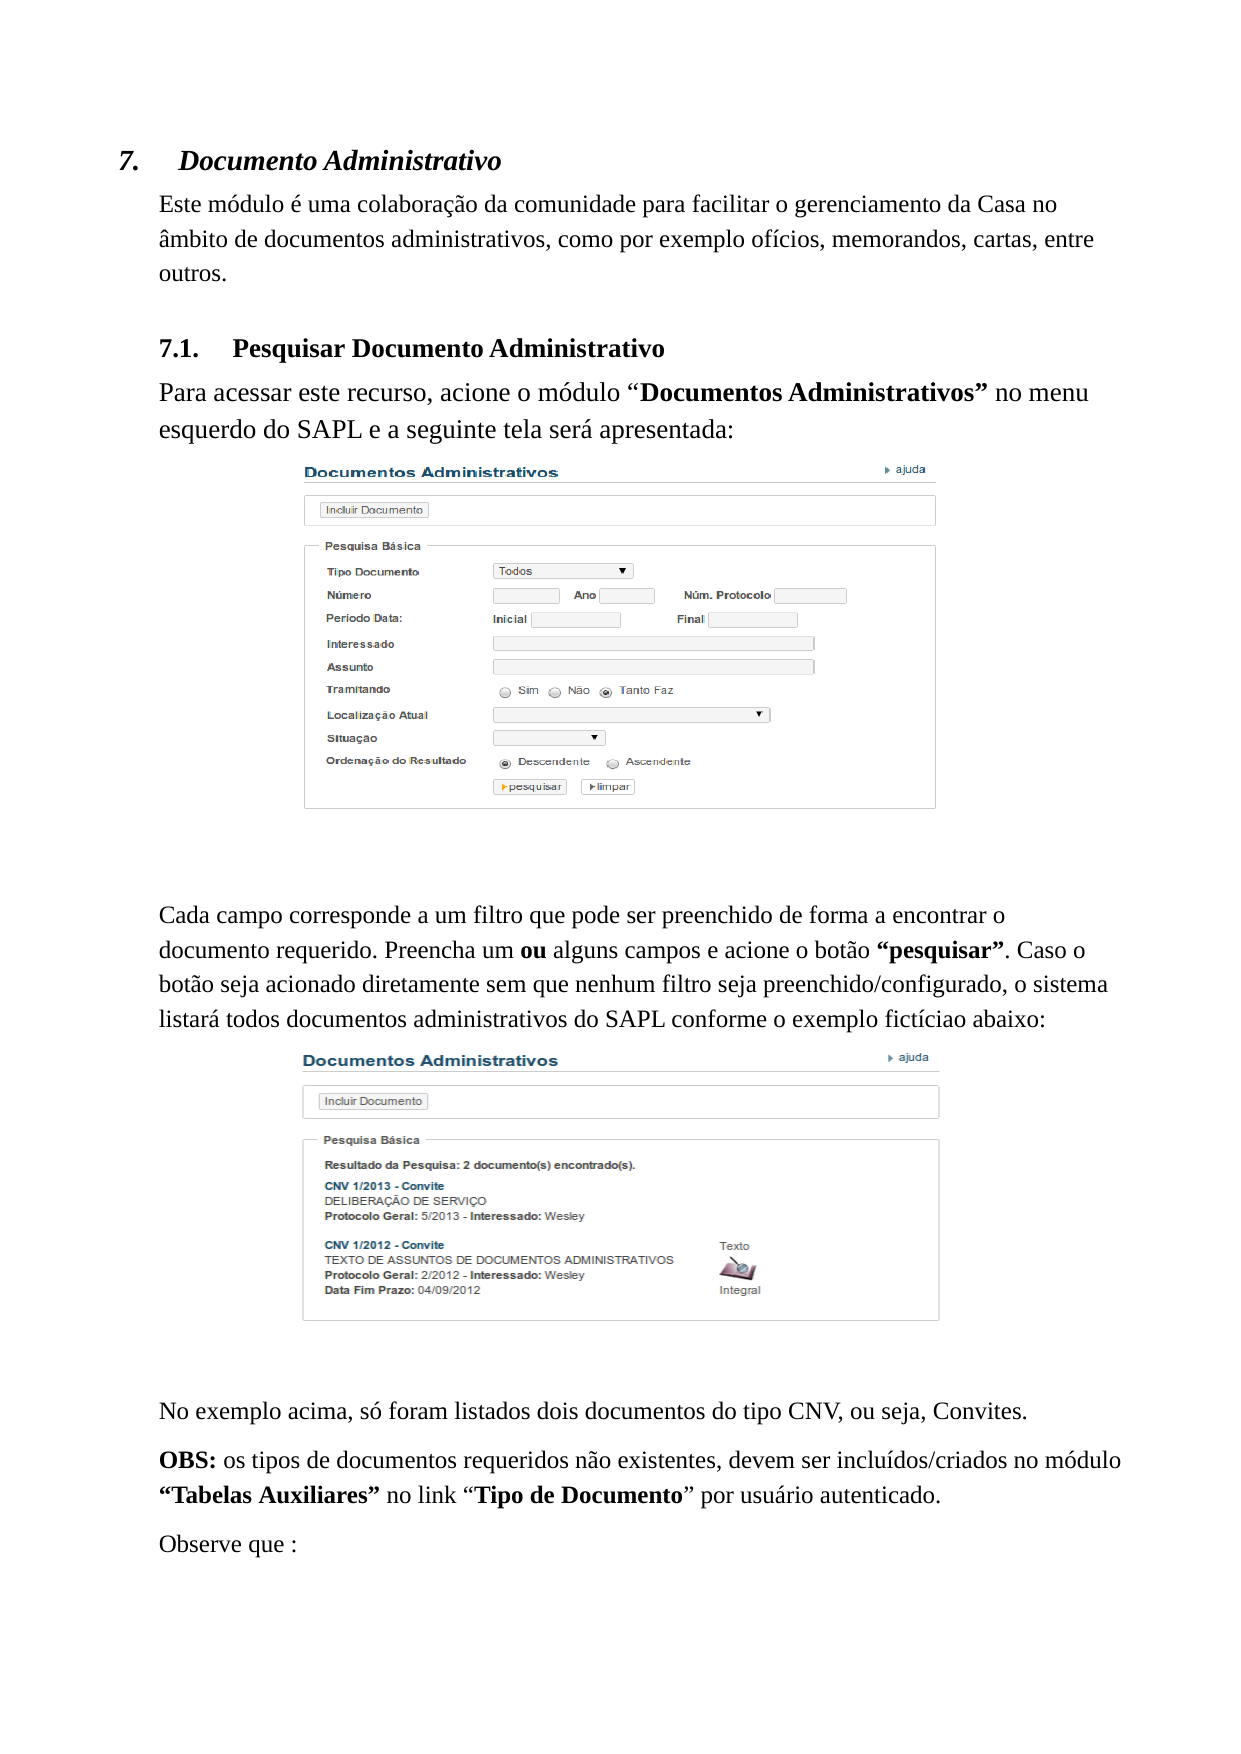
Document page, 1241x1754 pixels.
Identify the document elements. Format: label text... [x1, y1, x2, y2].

text No exemplo acima, só foram listados dois documentos do tipo CNV, ou seja, Convites. [158, 1396, 1122, 1425]
subtitle 7. Documento Administrativo [118, 143, 1122, 177]
text OBS: os tipos de documentos requeridos não existentes, devem ser incluídos/criados no módulo “Tabelas Auxiliares” no link “Tipo de Documento” por usuário autenticado. [158, 1445, 1122, 1508]
text Cada campo corresponde a um filtro que pode ser preenchido de forma a encontrar o documento requerido. Preencha um ou alguns campos e acione o botão “pesquisar”. Caso o botão seja acionado diretamente sem que nenhum filtro seja preenchido/configurado, o sistema listará todos documentos administrativos do SAPL conforme o exemplo fictíciao abaixo: [158, 900, 1122, 1032]
text Este módulo é uma colaboração da comunidade para facilitar o gerenciamento da Casa no âmbito de documentos administrativos, como por exemplo ofícios, memorandos, cartas, entre outros. [158, 189, 1122, 287]
text Para acessar este recurso, acione o módulo “Documentos Administrativos” no menu esquerdo do SAPL e a seguinte tela será apresentada: [158, 376, 1122, 444]
picture [299, 1052, 942, 1323]
text Observe que : [158, 1529, 1122, 1558]
subtitle 7.1. Pesquisar Documento Administrativo [158, 332, 1122, 363]
picture [301, 465, 939, 810]
